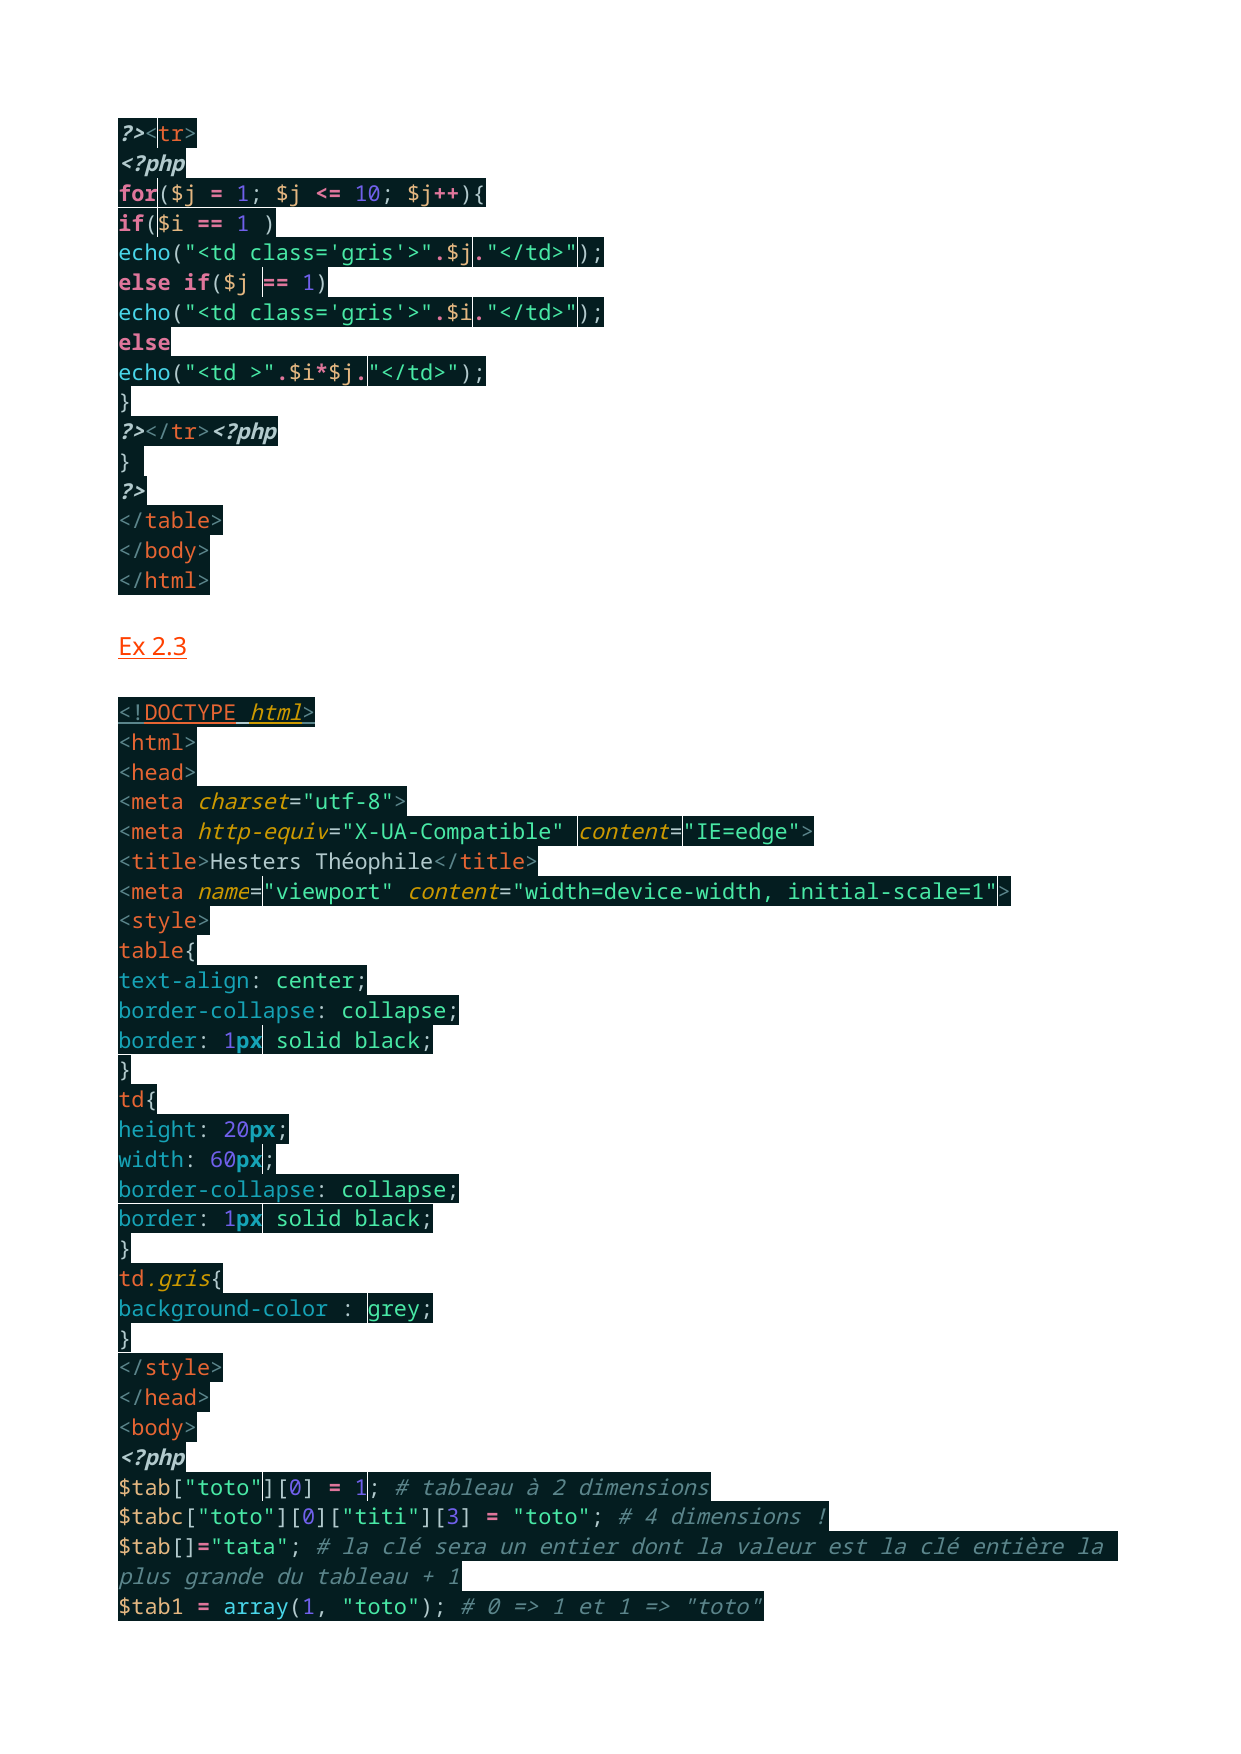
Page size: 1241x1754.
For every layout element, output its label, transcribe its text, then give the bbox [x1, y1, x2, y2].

text } [118, 446, 1122, 476]
text </table> [118, 505, 1122, 535]
text background-color : grey; [118, 1293, 1122, 1323]
text } [118, 1323, 1122, 1352]
text else [118, 327, 1122, 356]
text echo("<td >".$i*$j."</td>"); [118, 356, 1122, 386]
text table{ [118, 935, 1122, 965]
text ?><tr> [118, 118, 1122, 148]
text if($i == 1 ) [118, 207, 1122, 237]
text ?> [118, 476, 1122, 505]
text border: 1px solid black; [118, 1025, 1122, 1054]
text $tab[]="tata"; # la clé sera un entier dont la valeur est la clé entière la plus grande du tableau + 1 [118, 1531, 1122, 1591]
text border-collapse: collapse; [118, 995, 1122, 1025]
text $tabc["toto"][0]["titi"][3] = "toto"; # 4 dimensions ! [118, 1501, 1122, 1531]
text <html> [118, 727, 1122, 757]
text } [118, 386, 1122, 416]
text for($j = 1; $j <= 10; $j++){ [118, 178, 1122, 207]
text echo("<td class='gris'>".$j."</td>"); [118, 237, 1122, 267]
text <!DOCTYPE html> [118, 697, 1122, 727]
text <?php [118, 1442, 1122, 1472]
text td{ [118, 1084, 1122, 1114]
text height: 20px; [118, 1114, 1122, 1144]
text </head> [118, 1382, 1122, 1412]
text } [118, 1054, 1122, 1084]
text <?php [118, 148, 1122, 178]
text <style> [118, 906, 1122, 935]
text text-align: center; [118, 965, 1122, 995]
text border: 1px solid black; [118, 1203, 1122, 1233]
text echo("<td class='gris'>".$i."</td>"); [118, 297, 1122, 327]
text </html> [118, 565, 1122, 595]
text $tab1 = array(1, "toto"); # 0 => 1 et 1 => "toto" [118, 1591, 1122, 1621]
text td.gris{ [118, 1263, 1122, 1293]
text <title>Hesters Théophile</title> [118, 846, 1122, 876]
text <meta http-equiv="X-UA-Compatible" content="IE=edge"> [118, 816, 1122, 846]
text } [118, 1233, 1122, 1263]
text <meta charset="utf-8"> [118, 786, 1122, 816]
text <head> [118, 757, 1122, 786]
text </style> [118, 1352, 1122, 1382]
text Ex 2.3 [118, 629, 1122, 663]
text $tab["toto"][0] = 1; # tableau à 2 dimensions [118, 1472, 1122, 1501]
text </body> [118, 535, 1122, 565]
text <body> [118, 1412, 1122, 1442]
text else if($j == 1) [118, 267, 1122, 297]
text border-collapse: collapse; [118, 1174, 1122, 1203]
text <meta name="viewport" content="width=device-width, initial-scale=1"> [118, 876, 1122, 906]
text width: 60px; [118, 1144, 1122, 1174]
text ?></tr><?php [118, 416, 1122, 446]
